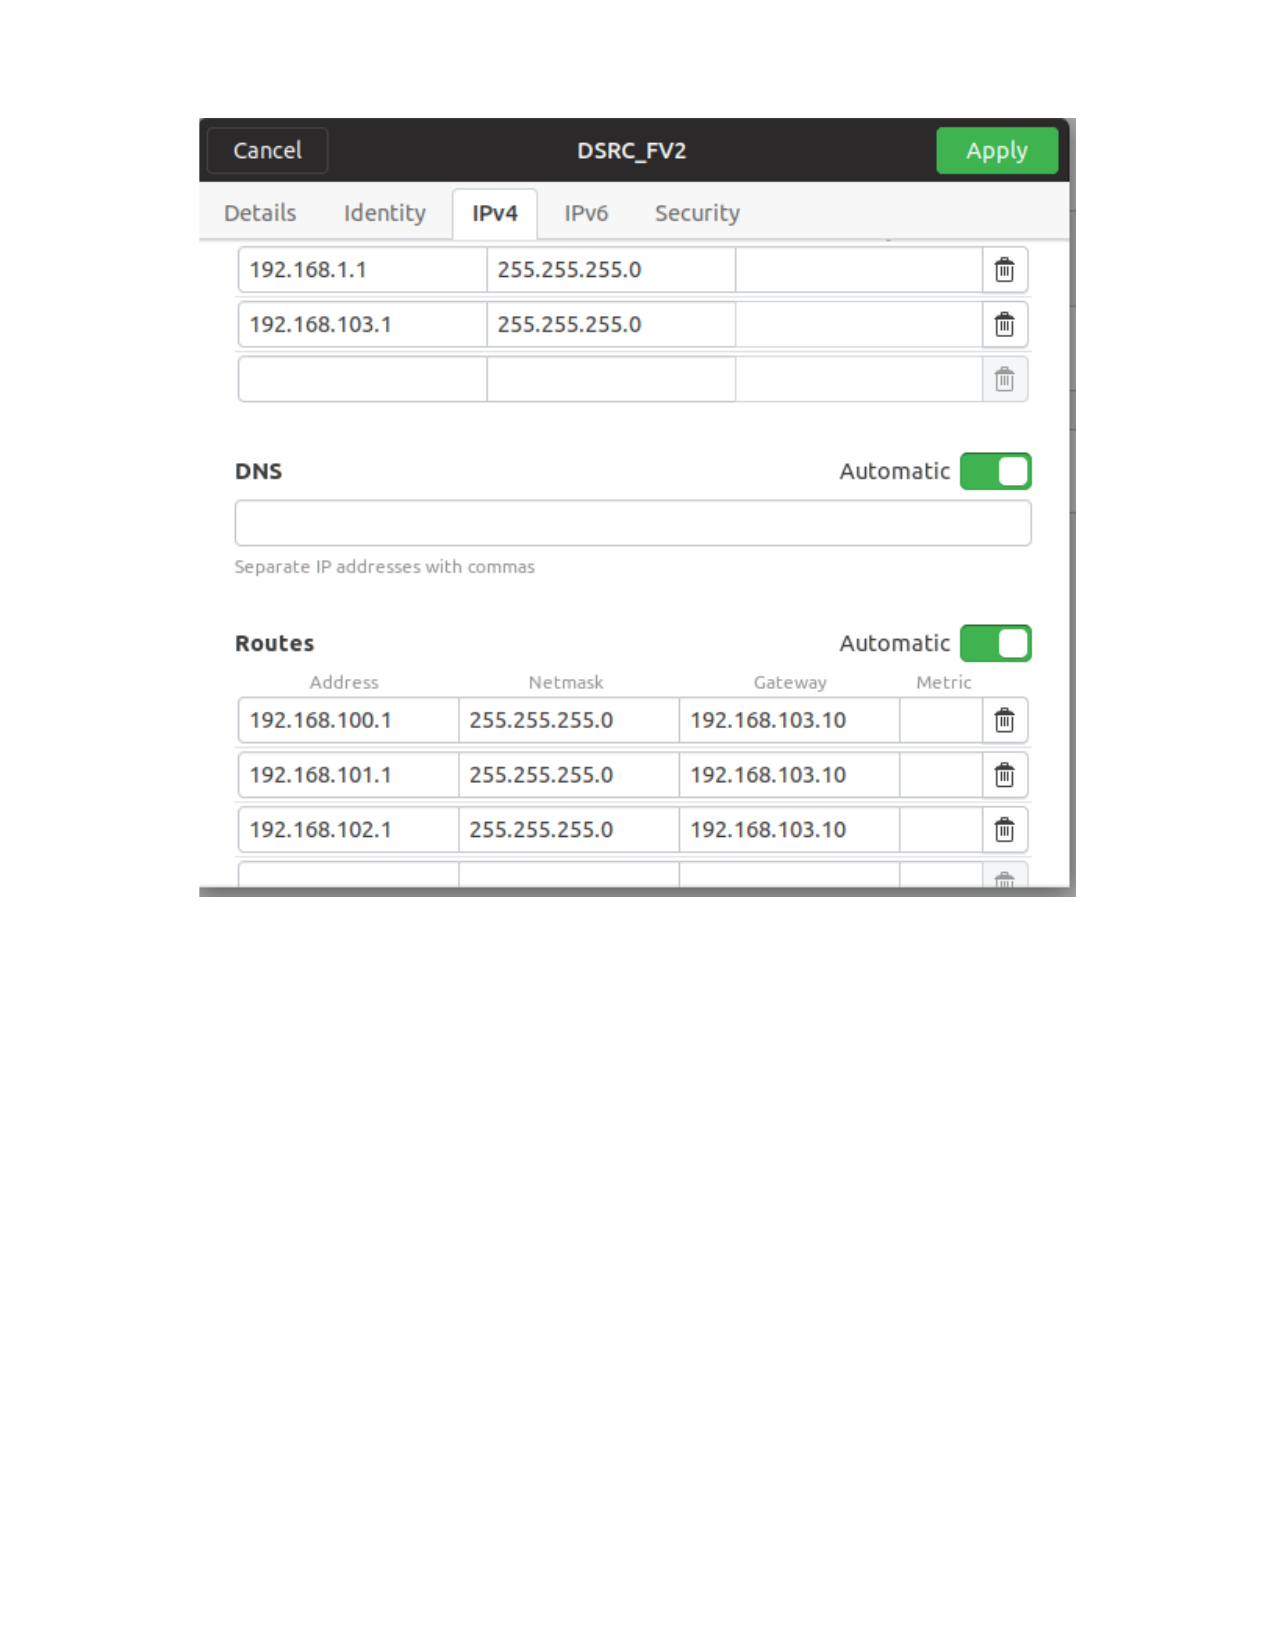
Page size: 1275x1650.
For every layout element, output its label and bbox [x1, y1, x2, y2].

picture [199, 118, 1076, 897]
